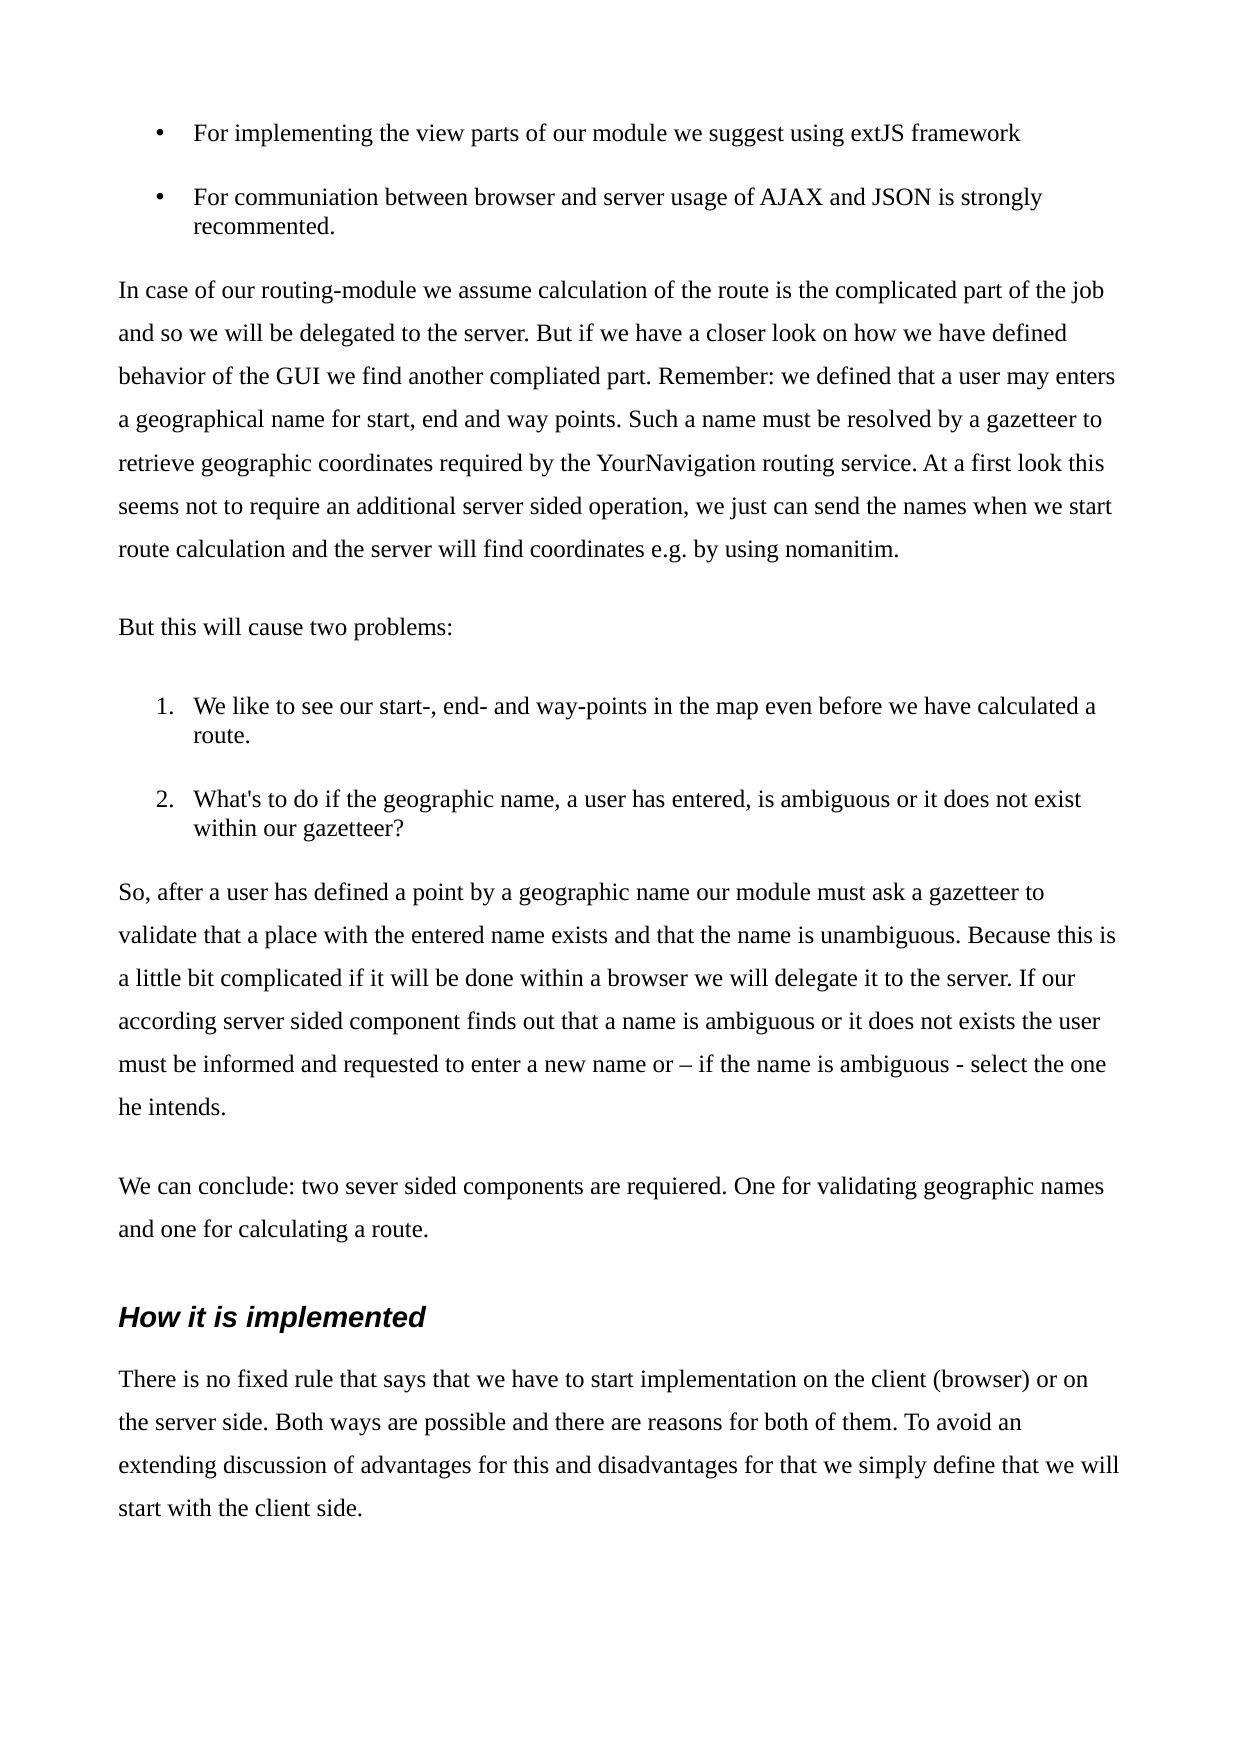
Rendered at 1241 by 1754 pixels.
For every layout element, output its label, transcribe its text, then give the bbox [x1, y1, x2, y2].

subtitle How it is implemented [118, 1300, 1122, 1333]
text We can conclude: two sever sided components are requiered. One for validating geographic names and one for calculating a route. [118, 1171, 1122, 1243]
list We like to see our start-, end- and way-points in the map even before we have calculated a route. [156, 691, 1122, 748]
list What's to do if the geographic name, a user has entered, is ambiguous or it does not exist within our gazetteer? [156, 784, 1122, 841]
list For communiation between browser and server usage of AJAX and JSON is strongly recommented. [156, 182, 1122, 240]
list For implementing the view parts of our module we suggest using extJS framework [156, 118, 1122, 147]
text In case of our routing-module we assume calculation of the route is the complicated part of the job and so we will be delegated to the server. But if we have a closer look on how we have defined behavior of the GUI we find another compliated part. Remember: we defined that a user may enters a geographical name for start, end and way points. Such a name must be resolved by a gazetteer to retrieve geographic coordinates required by the YourNavigation routing service. At a first look this seems not to require an additional server sided operation, we just can send the names when we start route calculation and the server will find coordinates e.g. by using nomanitim. [118, 275, 1122, 563]
text There is no fixed rule that says that we have to start implementation on the client (browser) or on the server side. Both ways are possible and there are reasons for both of them. To avoid an extending discussion of advantages for this and disadvantages for that we simply define that we will start with the client side. [118, 1364, 1122, 1522]
text But this will cause two problems: [118, 612, 1122, 641]
text So, after a user has defined a point by a geographic name our module must ask a gazetteer to validate that a place with the entered name exists and that the name is unambiguous. Because this is a little bit complicated if it will be done within a browser we will delegate it to the server. If our according server sided component finds out that a name is ambiguous or it does not exists the user must be informed and requested to enter a new name or – if the name is ambiguous - select the one he intends. [118, 877, 1122, 1121]
